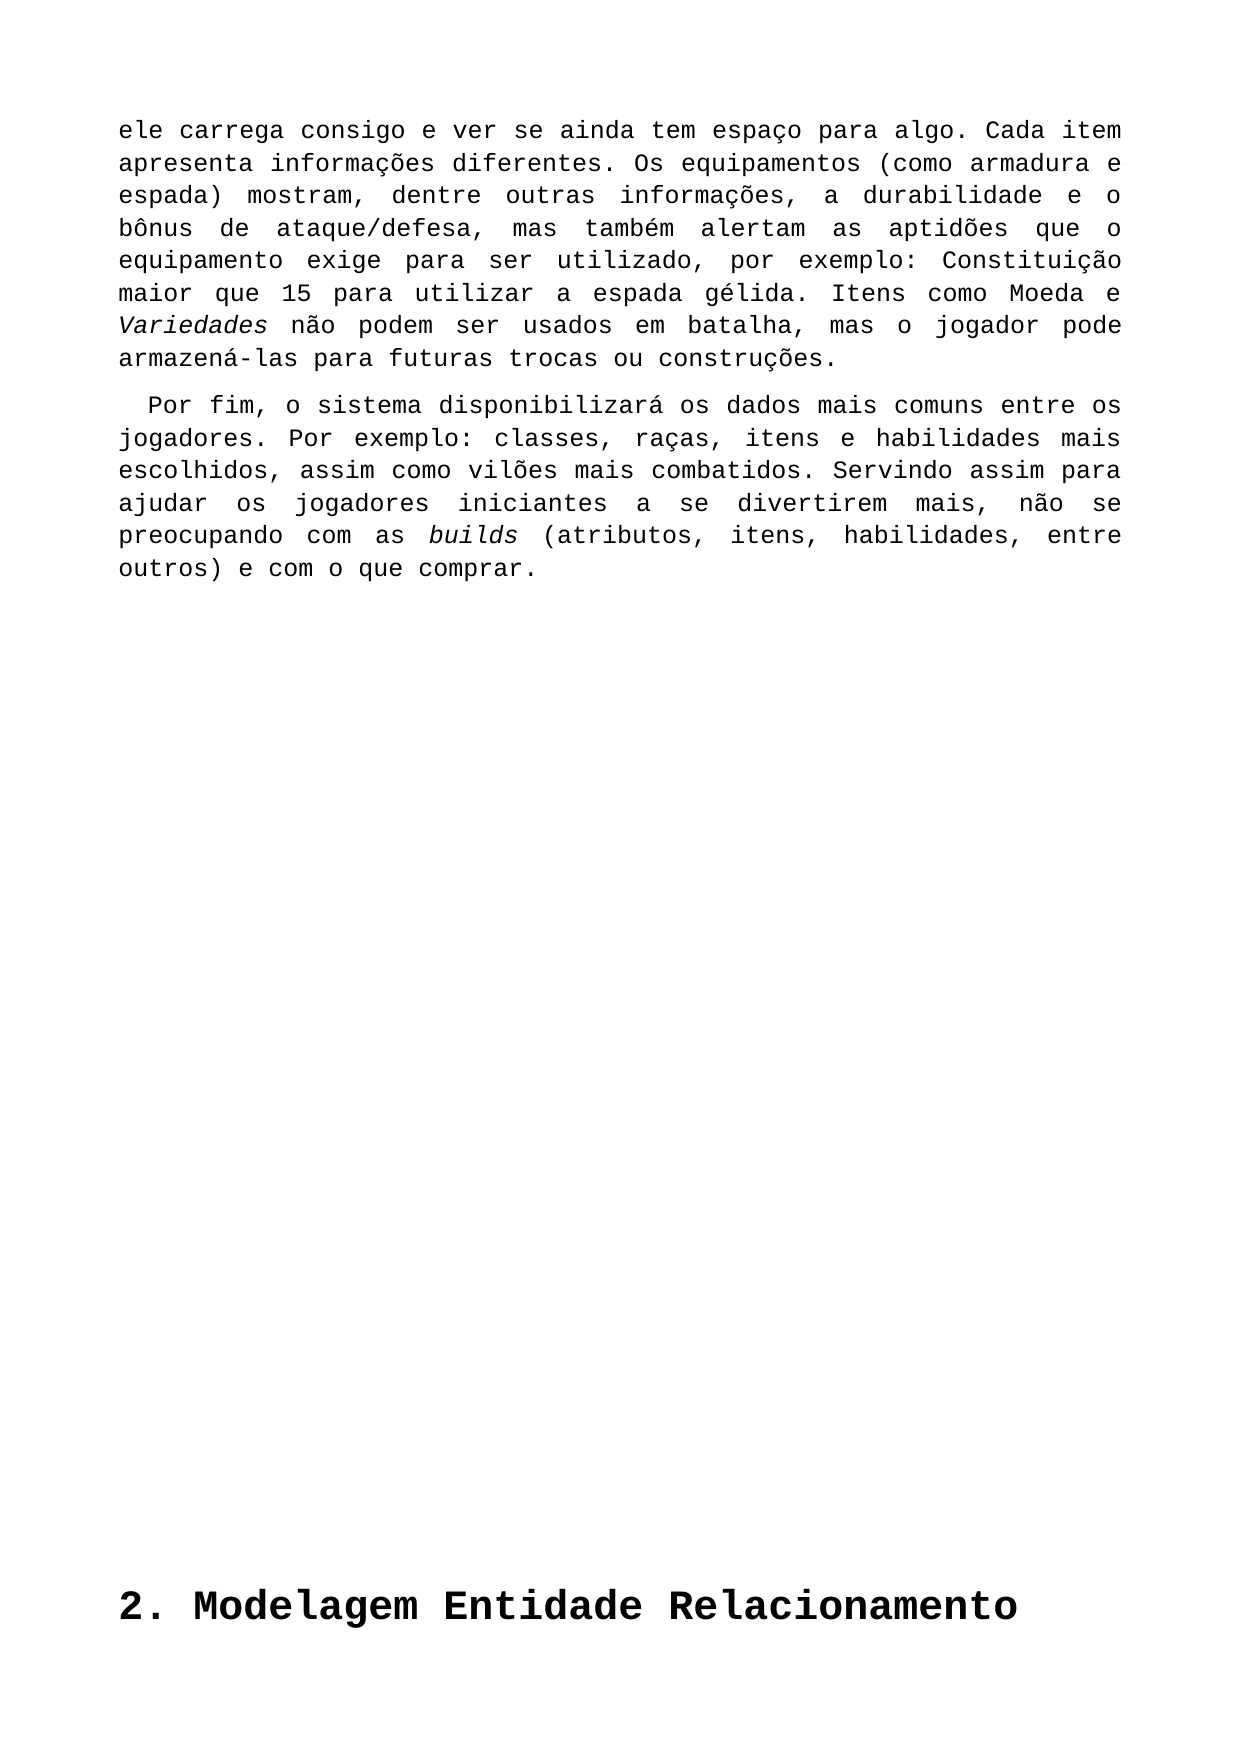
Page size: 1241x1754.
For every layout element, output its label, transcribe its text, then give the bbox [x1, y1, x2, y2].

text Por fim, o sistema disponibilizará os dados mais comuns entre os jogadores. Por exemplo: classes, raças, itens e habilidades mais escolhidos, assim como vilões mais combatidos. Servindo assim para ajudar os jogadores iniciantes a se divertirem mais, não se preocupando com as builds (atributos, itens, habilidades, entre outros) e com o que comprar. [118, 393, 1122, 583]
text 2. Modelagem Entidade Relacionamento [118, 1585, 1122, 1632]
text ele carrega consigo e ver se ainda tem espaço para algo. Cada item apresenta informações diferentes. Os equipamentos (como armadura e espada) mostram, dentre outras informações, a durabilidade e o bônus de ataque/defesa, mas também alertam as aptidões que o equipamento exige para ser utilizado, por exemplo: Constituição maior que 15 para utilizar a espada gélida. Itens como Moeda e Variedades não podem ser usados em batalha, mas o jogador pode armazená-las para futuras trocas ou construções. [118, 118, 1122, 374]
